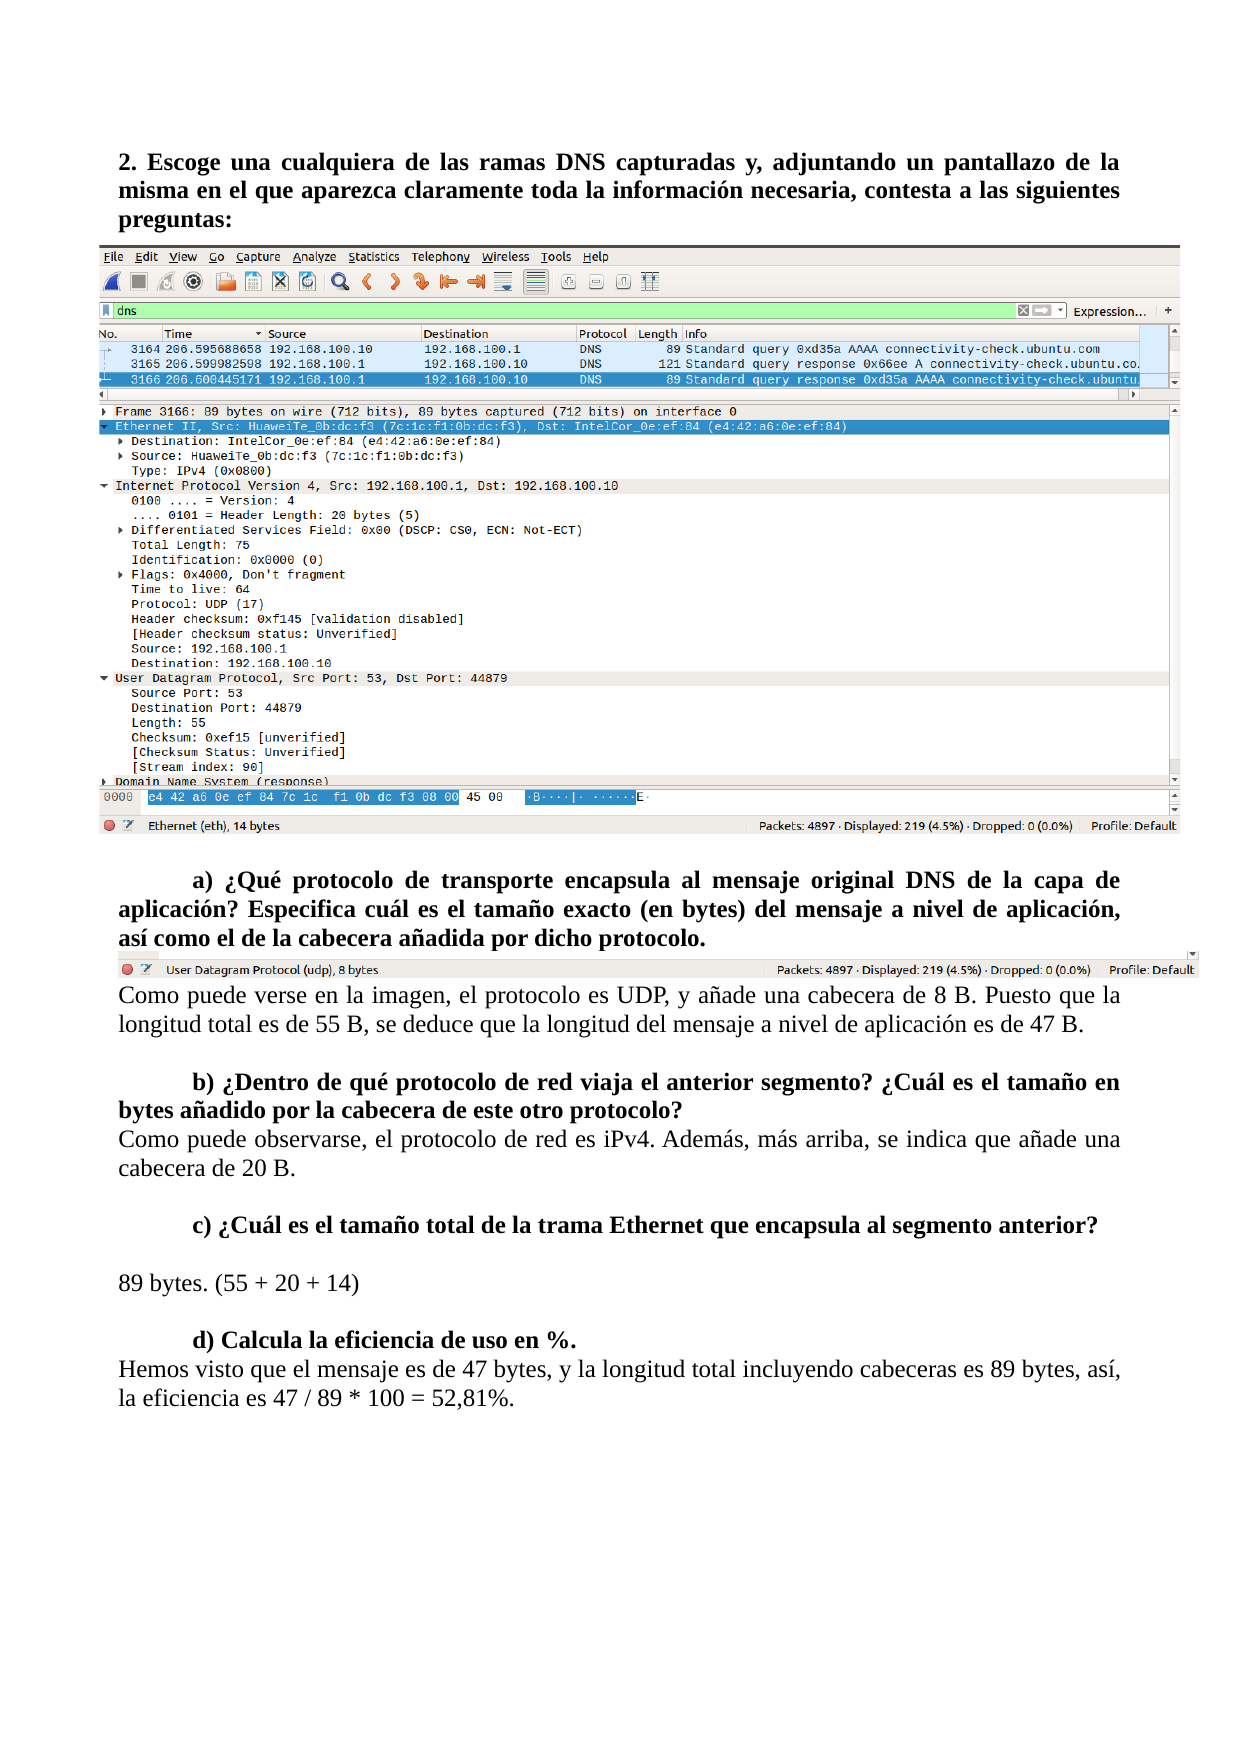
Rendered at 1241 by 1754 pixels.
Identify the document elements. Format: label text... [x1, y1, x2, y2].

text Como puede observarse, el protocolo de red es iPv4. Además, más arriba, se indica que añade una cabecera de 20 B. [118, 1124, 1122, 1182]
text 2. Escoge una cualquiera de las ramas DNS capturadas y, adjuntando un pantallazo de la misma en el que aparezca claramente toda la información necesaria, contesta a las siguientes preguntas: [118, 147, 1122, 233]
text 89 bytes. (55 + 20 + 14) [118, 1268, 1122, 1297]
text Hemos visto que el mensaje es de 47 bytes, y la longitud total incluyendo cabeceras es 89 bytes, así, la eficiencia es 47 / 89 * 100 = 52,81%. [118, 1354, 1122, 1412]
text b) ¿Dentro de qué protocolo de red viaja el anterior segmento? ¿Cuál es el tamaño en bytes añadido por la cabecera de este otro protocolo? [118, 1067, 1122, 1124]
text d) Calcula la eficiencia de uso en %. [118, 1326, 1122, 1354]
picture [99, 245, 1181, 834]
text c) ¿Cuál es el tamaño total de la trama Ethernet que encapsula al segmento anterior? [118, 1211, 1122, 1239]
text Como puede verse en la imagen, el protocolo es UDP, y añade una cabecera de 8 B. Puesto que la longitud total es de 55 B, se deduce que la longitud del mensaje a nivel de aplicación es de 47 B. [118, 981, 1122, 1038]
text a) ¿Qué protocolo de transporte encapsula al mensaje original DNS de la capa de aplicación? Especifica cuál es el tamaño exacto (en bytes) del mensaje a nivel de aplicación, así como el de la cabecera añadida por dicho protocolo. [118, 866, 1122, 952]
